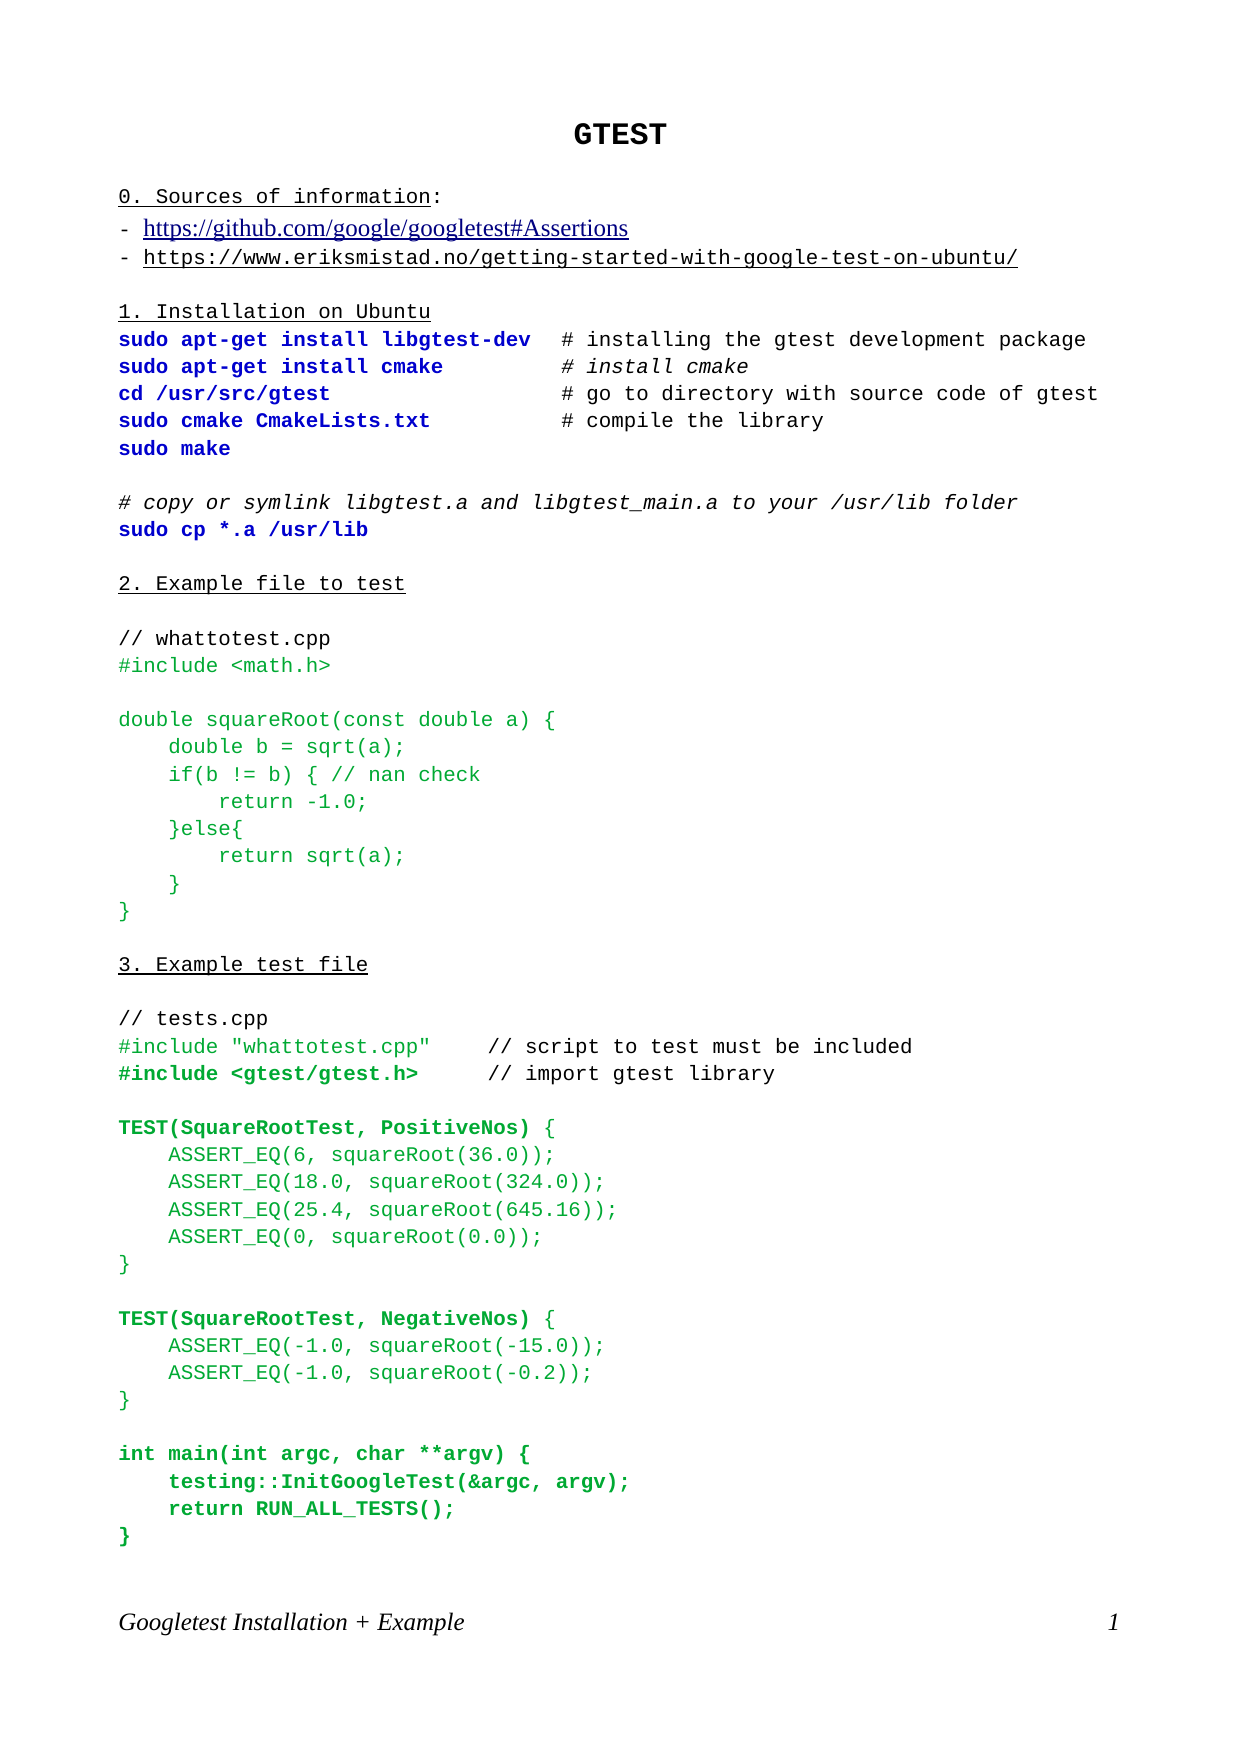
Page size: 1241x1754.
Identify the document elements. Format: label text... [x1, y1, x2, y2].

text // tests.cpp [118, 1008, 1122, 1032]
text double squareRoot(const double a) { [118, 709, 1122, 733]
text return -1.0; [118, 791, 1122, 814]
text ASSERT_EQ(18.0, squareRoot(324.0)); [118, 1172, 1122, 1195]
text }else{ [118, 818, 1122, 842]
text return sqrt(a); [118, 845, 1122, 869]
text #include "whattotest.cpp" // script to test must be included [118, 1036, 1122, 1059]
text - https://www.eriksmistad.no/getting-started-with-google-test-on-ubuntu/ [118, 247, 1122, 271]
text if(b != b) { // nan check [118, 764, 1122, 787]
text #include <gtest/gtest.h> // import gtest library [118, 1063, 1122, 1086]
text } [118, 872, 1122, 896]
text #include <math.h> [118, 655, 1122, 679]
text sudo make [118, 437, 1122, 461]
text ASSERT_EQ(-1.0, squareRoot(-0.2)); [118, 1362, 1122, 1386]
text 1. Installation on Ubuntu [118, 302, 1122, 325]
text ASSERT_EQ(-1.0, squareRoot(-15.0)); [118, 1335, 1122, 1358]
text int main(int argc, char **argv) { [118, 1443, 1122, 1467]
text double b = sqrt(a); [118, 737, 1122, 760]
text sudo cmake CmakeLists.txt # compile the library [118, 410, 1122, 434]
text cd /usr/src/gtest # go to directory with source code of gtest [118, 383, 1122, 407]
text } [118, 1389, 1122, 1413]
text 2. Example file to test [118, 573, 1122, 597]
text return RUN_ALL_TESTS(); [118, 1498, 1122, 1521]
text sudo apt-get install libgtest-dev # installing the gtest development package [118, 329, 1122, 352]
text # copy or symlink libgtest.a and libgtest_main.a to your /usr/lib folder [118, 492, 1122, 516]
text TEST(SquareRootTest, NegativeNos) { [118, 1307, 1122, 1331]
text } [118, 900, 1122, 923]
text ASSERT_EQ(0, squareRoot(0.0)); [118, 1226, 1122, 1249]
text - https://github.com/google/googletest#Assertions [118, 213, 1122, 243]
text GTEST [118, 118, 1122, 153]
text ASSERT_EQ(25.4, squareRoot(645.16)); [118, 1199, 1122, 1222]
text TEST(SquareRootTest, PositiveNos) { [118, 1117, 1122, 1141]
text sudo cp *.a /usr/lib [118, 519, 1122, 543]
text ASSERT_EQ(6, squareRoot(36.0)); [118, 1144, 1122, 1168]
text testing::InitGoogleTest(&argc, argv); [118, 1471, 1122, 1494]
text 0. Sources of information: [118, 186, 1122, 210]
text } [118, 1253, 1122, 1277]
text } [118, 1525, 1122, 1549]
text sudo apt-get install cmake # install cmake [118, 356, 1122, 379]
text 3. Example test file [118, 954, 1122, 978]
text // whattotest.cpp [118, 628, 1122, 651]
